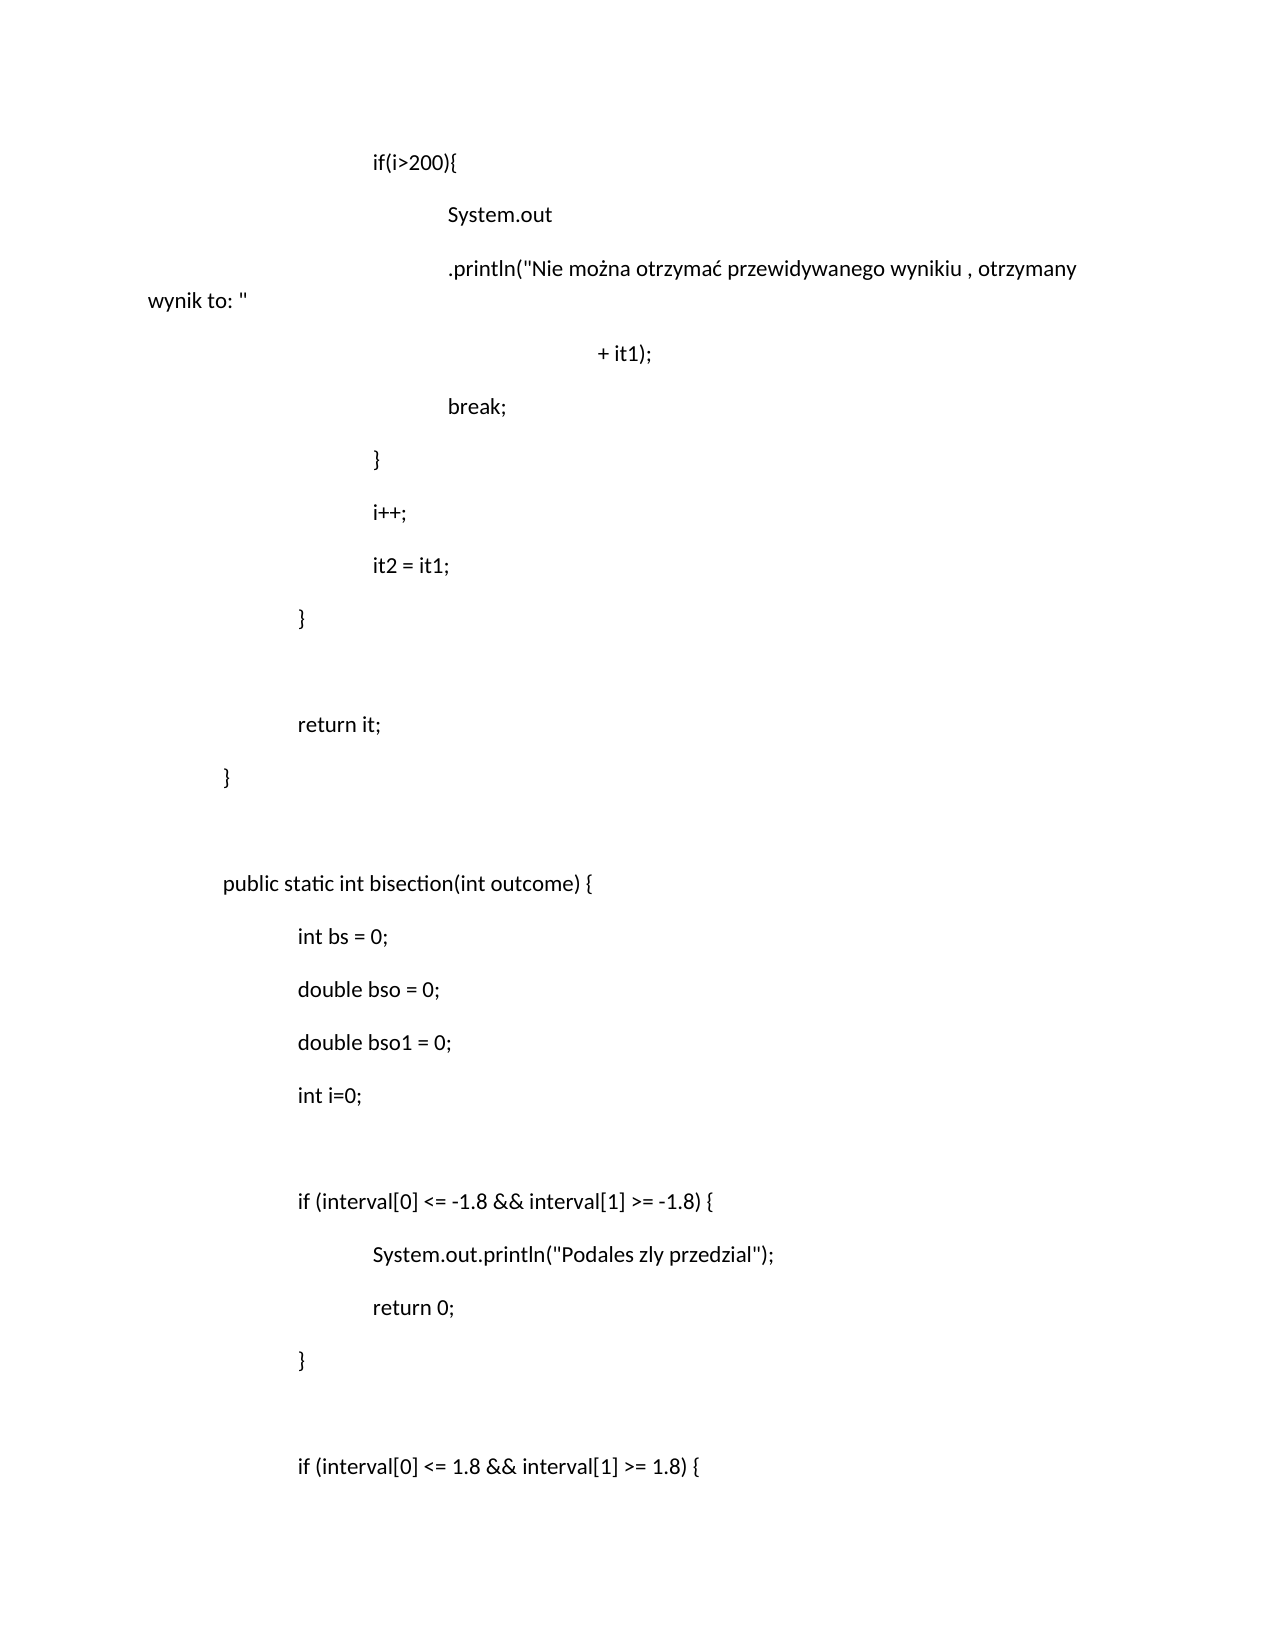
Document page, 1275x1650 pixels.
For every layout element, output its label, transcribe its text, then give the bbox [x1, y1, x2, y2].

text System.out [148, 201, 1127, 229]
text return it; [148, 710, 1127, 738]
text } [148, 1346, 1127, 1374]
text System.out.println("Podales zly przedzial"); [148, 1240, 1127, 1268]
text } [148, 763, 1127, 791]
text } [148, 604, 1127, 632]
text } [148, 445, 1127, 473]
text int bs = 0; [148, 922, 1127, 950]
text if (interval[0] <= -1.8 && interval[1] >= -1.8) { [148, 1187, 1127, 1215]
text i++; [148, 498, 1127, 526]
text break; [148, 392, 1127, 420]
text if (interval[0] <= 1.8 && interval[1] >= 1.8) { [148, 1452, 1127, 1480]
text double bso = 0; [148, 975, 1127, 1003]
text public static int bisection(int outcome) { [148, 869, 1127, 897]
text int i=0; [148, 1081, 1127, 1109]
text return 0; [148, 1293, 1127, 1321]
text it2 = it1; [148, 551, 1127, 579]
text + it1); [148, 339, 1127, 367]
text double bso1 = 0; [148, 1028, 1127, 1056]
text if(i>200){ [148, 148, 1127, 176]
text .println("Nie można otrzymać przewidywanego wynikiu , otrzymany wynik to: " [148, 254, 1127, 314]
